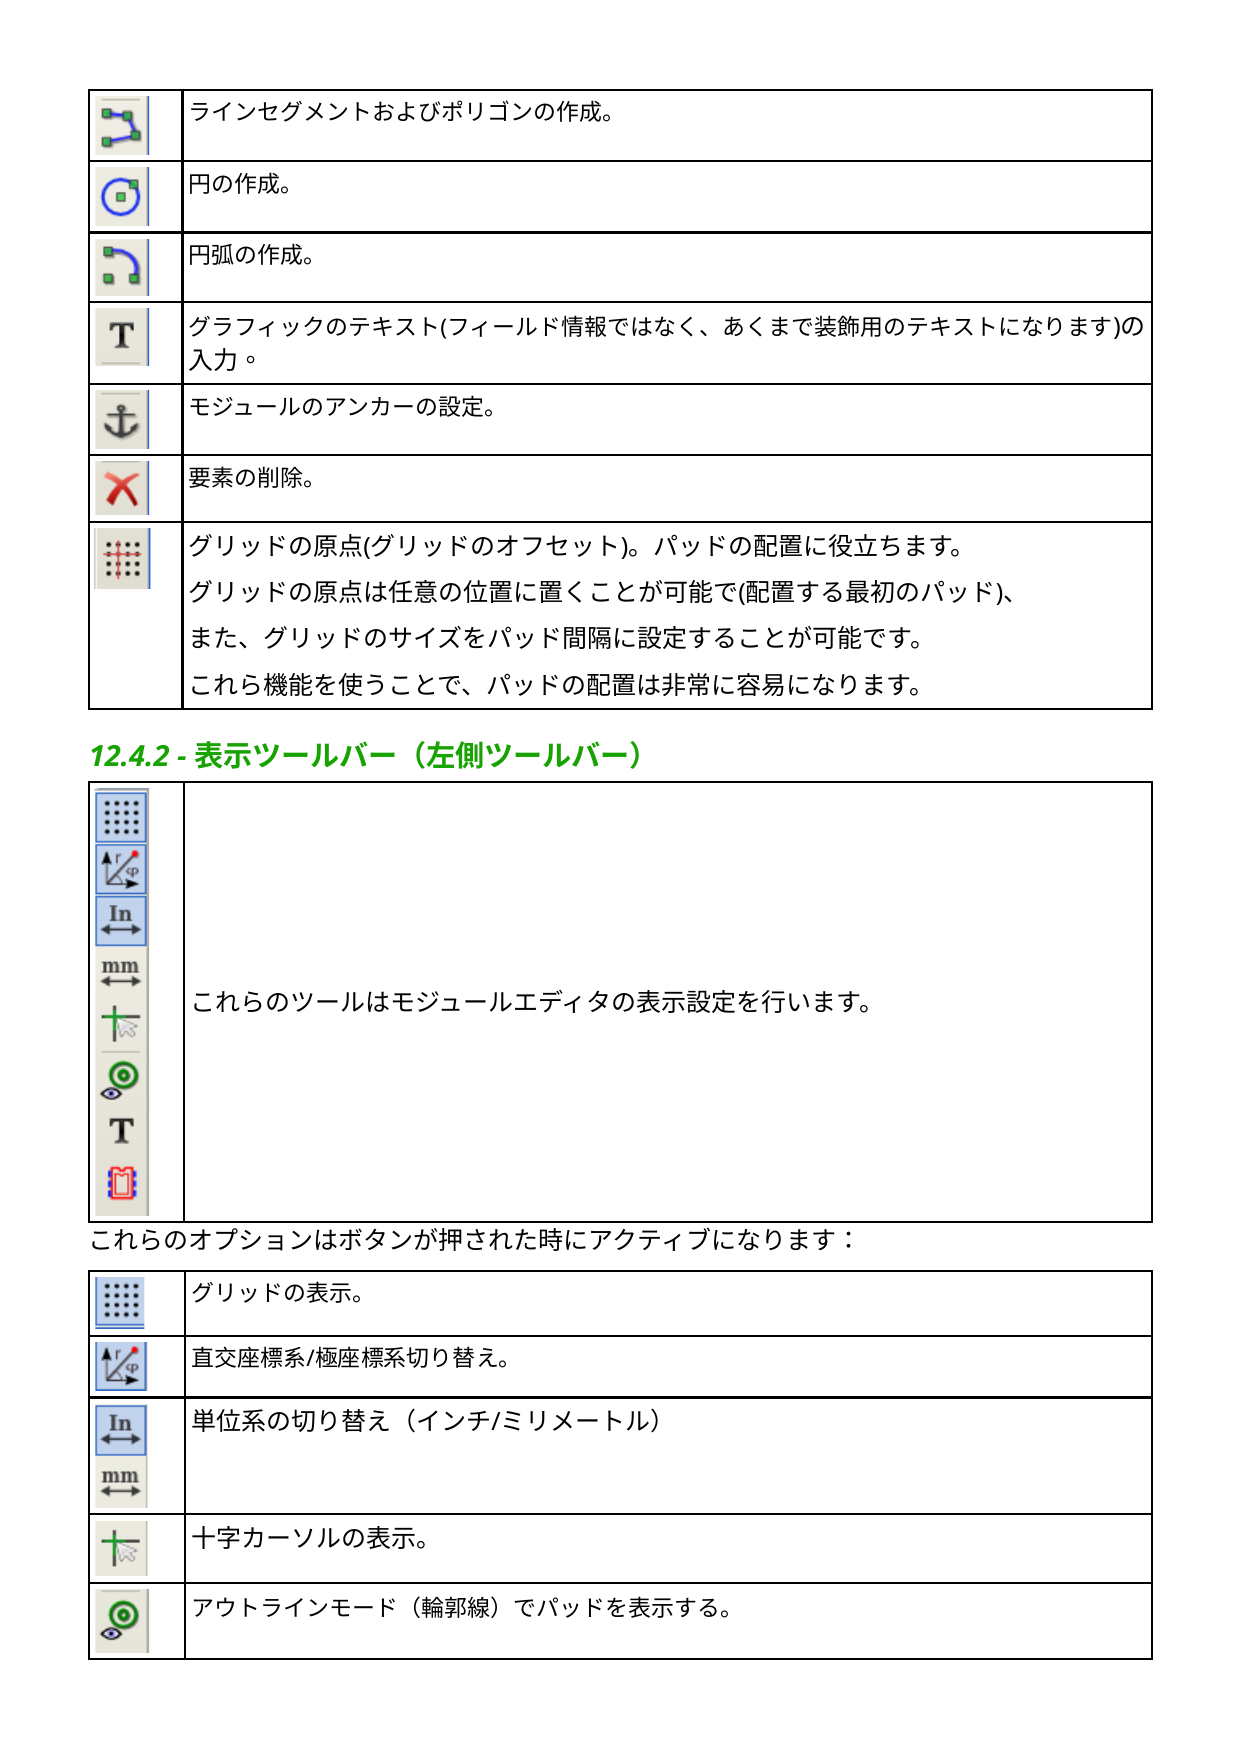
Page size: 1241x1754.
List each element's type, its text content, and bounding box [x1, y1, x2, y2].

table_cell [90, 91, 181, 160]
text これらのオプションはボタンが押された時にアクティブになります： [88, 1223, 1152, 1257]
picture [94, 239, 150, 296]
table_cell [90, 1399, 184, 1513]
table_cell 十字カーソルの表示。 [186, 1515, 1151, 1582]
table_cell [90, 1584, 184, 1658]
table_cell [90, 1337, 184, 1396]
picture [94, 167, 150, 226]
picture [94, 1342, 148, 1391]
picture [94, 96, 150, 155]
picture [94, 788, 150, 1216]
table_cell 円の作成。 [184, 162, 1151, 231]
subtitle 表示ツールバー（左側ツールバー） [88, 733, 1152, 775]
table_cell [90, 456, 181, 521]
picture [94, 1277, 145, 1329]
picture [94, 390, 150, 449]
table_cell [90, 234, 181, 301]
table_cell 要素の削除。 [184, 456, 1151, 521]
table_header [90, 1272, 184, 1334]
table_cell [90, 303, 181, 383]
table_cell 単位系の切り替え（インチ/ミリメートル） [186, 1399, 1151, 1513]
table_cell [90, 162, 181, 231]
picture [94, 308, 150, 366]
table_cell ラインセグメントおよびポリゴンの作成。 [184, 91, 1151, 160]
table_cell グラフィックのテキスト(フィールド情報ではなく、あくまで装飾用のテキストになります)の入力。 [184, 303, 1151, 383]
table_cell [90, 1515, 184, 1582]
table_cell グリッドの原点(グリッドのオフセット)。パッドの配置に役立ちます。 グリッドの原点は任意の位置に置くことが可能で(配置する最初のパッド)、 また、グリッドのサイズをパッド間隔に設定することが可能です。 これら機能を使うことで、パッドの配置は非常に容易になります。 [184, 523, 1151, 708]
table_cell [90, 523, 181, 708]
picture [94, 528, 151, 589]
table_header [90, 783, 183, 1221]
table_cell モジュールのアンカーの設定。 [184, 385, 1151, 454]
table_cell アウトラインモード（輪郭線）でパッドを表示する。 [186, 1584, 1151, 1658]
picture [94, 1521, 148, 1576]
picture [94, 461, 150, 515]
picture [94, 1404, 148, 1508]
table_header これらのツールはモジュールエディタの表示設定を行います。 [185, 783, 1151, 1221]
table_cell [90, 385, 181, 454]
table_cell 円弧の作成。 [184, 234, 1151, 301]
table_cell 直交座標系/極座標系切り替え。 [186, 1337, 1151, 1396]
table_header グリッドの表示。 [186, 1272, 1151, 1334]
picture [94, 1589, 150, 1653]
